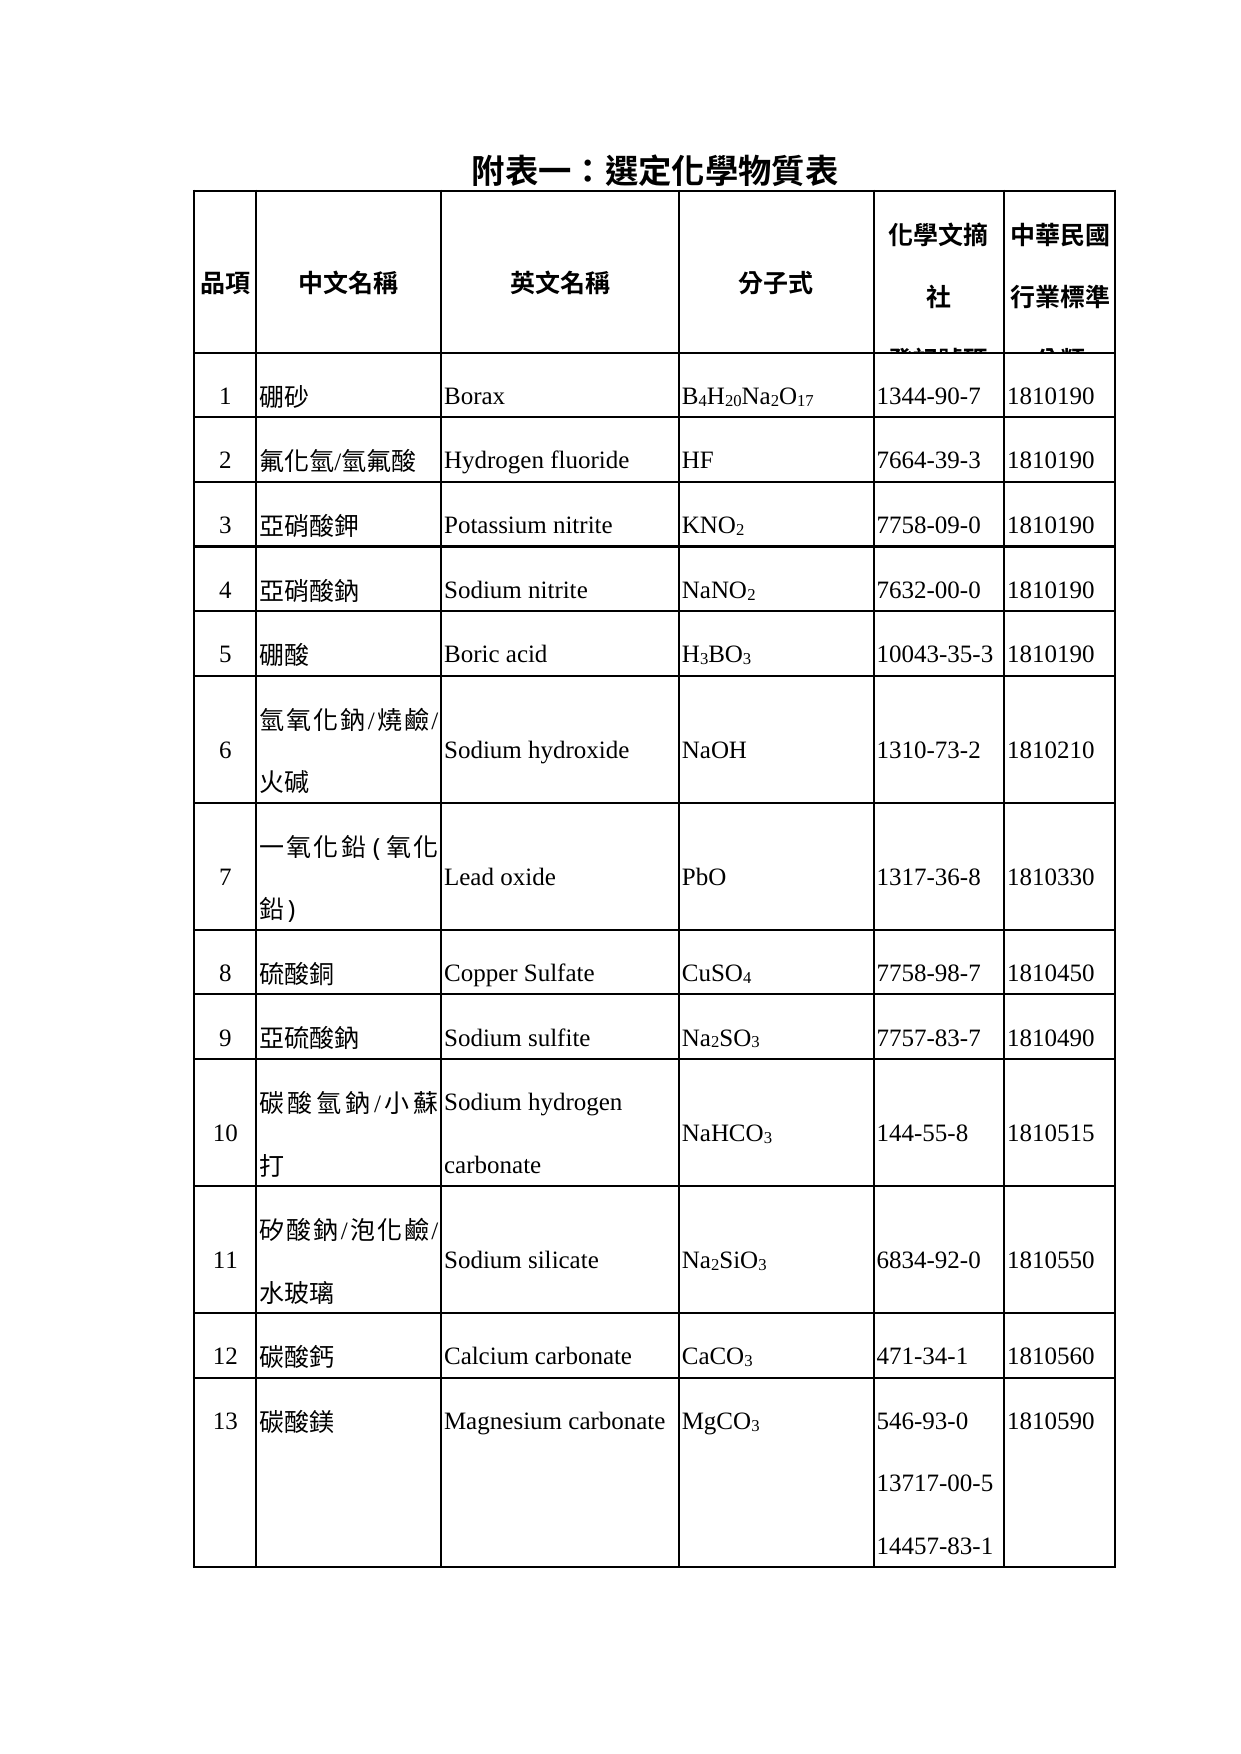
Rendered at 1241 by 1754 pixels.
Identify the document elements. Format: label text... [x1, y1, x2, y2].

table_cell 1810190 [1005, 612, 1114, 674]
table_cell Calcium carbonate [442, 1314, 678, 1377]
table_cell 8 [195, 931, 255, 993]
table_cell 氟化氫/氫氟酸 [257, 418, 440, 481]
table_cell 1810515 [1005, 1060, 1114, 1185]
table_cell 7758-09-0 [875, 483, 1003, 545]
table_cell CuSO4 [680, 931, 873, 993]
table_cell 1810190 [1005, 354, 1114, 416]
table_header 中華民國行業標準分類 （7碼） [1005, 192, 1114, 352]
table_cell 13 [195, 1379, 255, 1566]
table_cell 1810550 [1005, 1187, 1114, 1312]
table_cell H3BO3 [680, 612, 873, 674]
table_cell Na2SO3 [680, 995, 873, 1058]
table_cell Hydrogen fluoride [442, 418, 678, 481]
table_cell 碳酸鎂 [257, 1379, 440, 1566]
table_cell Sodium silicate [442, 1187, 678, 1312]
table_cell 5 [195, 612, 255, 674]
table_cell 一氧化鉛(氧化鉛) [257, 804, 440, 929]
table_cell 11 [195, 1187, 255, 1312]
table_cell NaNO2 [680, 548, 873, 610]
table_cell 1810490 [1005, 995, 1114, 1058]
table_cell 3 [195, 483, 255, 545]
table_cell 6834-92-0 [875, 1187, 1003, 1312]
table_cell 氫氧化鈉/燒鹼/火碱 [257, 677, 440, 802]
table_header 分子式 [680, 192, 873, 352]
table_cell 6 [195, 677, 255, 802]
table_cell Magnesium carbonate [442, 1379, 678, 1566]
table_cell NaOH [680, 677, 873, 802]
table_cell 10 [195, 1060, 255, 1185]
table_header 品項 [195, 192, 255, 352]
table_cell 1317-36-8 [875, 804, 1003, 929]
table_cell KNO2 [680, 483, 873, 545]
table_cell PbO [680, 804, 873, 929]
table_cell 1810210 [1005, 677, 1114, 802]
text 附表一：選定化學物質表 [187, 127, 1122, 189]
table_cell 2 [195, 418, 255, 481]
table_cell Sodium nitrite [442, 548, 678, 610]
table_cell 12 [195, 1314, 255, 1377]
table_cell 1810450 [1005, 931, 1114, 993]
table_cell 144-55-8 [875, 1060, 1003, 1185]
table_cell 碳酸氫鈉/小蘇打 [257, 1060, 440, 1185]
table_cell 7632-00-0 [875, 548, 1003, 610]
table_cell 7758-98-7 [875, 931, 1003, 993]
table_cell 1810590 [1005, 1379, 1114, 1566]
table_cell 硼砂 [257, 354, 440, 416]
table_cell 9 [195, 995, 255, 1058]
table_cell Boric acid [442, 612, 678, 674]
table_cell 7 [195, 804, 255, 929]
table_cell Lead oxide [442, 804, 678, 929]
table_cell 硼酸 [257, 612, 440, 674]
table_cell 1810560 [1005, 1314, 1114, 1377]
table_cell Na2SiO3 [680, 1187, 873, 1312]
table_cell NaHCO3 [680, 1060, 873, 1185]
table_cell Sodium hydroxide [442, 677, 678, 802]
table_cell 1810190 [1005, 548, 1114, 610]
table_cell 碳酸鈣 [257, 1314, 440, 1377]
table_cell 1810330 [1005, 804, 1114, 929]
table_cell 矽酸鈉/泡化鹼/水玻璃 [257, 1187, 440, 1312]
table_cell 546-93-0 13717-00-5 14457-83-1 [875, 1379, 1003, 1566]
table_cell 1810190 [1005, 483, 1114, 545]
table_cell 1344-90-7 [875, 354, 1003, 416]
table_cell 1 [195, 354, 255, 416]
table_header 化學文摘社 登記號碼 (CAS No.) [875, 192, 1003, 352]
table_cell B4H20Na2O17 [680, 354, 873, 416]
table_cell 7664-39-3 [875, 418, 1003, 481]
table_cell Borax [442, 354, 678, 416]
table_cell 亞硝酸鉀 [257, 483, 440, 545]
table_cell 10043-35-3 [875, 612, 1003, 674]
table_cell 硫酸銅 [257, 931, 440, 993]
table_cell 7757-83-7 [875, 995, 1003, 1058]
table_cell 471-34-1 [875, 1314, 1003, 1377]
table_cell Sodium sulfite [442, 995, 678, 1058]
table_cell Copper Sulfate [442, 931, 678, 993]
table_cell Potassium nitrite [442, 483, 678, 545]
table_cell HF [680, 418, 873, 481]
table_cell 1310-73-2 [875, 677, 1003, 802]
table_cell Sodium hydrogen carbonate [442, 1060, 678, 1185]
table_cell 亞硫酸鈉 [257, 995, 440, 1058]
table_cell 4 [195, 548, 255, 610]
table_cell CaCO3 [680, 1314, 873, 1377]
table_header 中文名稱 [257, 192, 440, 352]
table_header 英文名稱 [442, 192, 678, 352]
table_cell 1810190 [1005, 418, 1114, 481]
table_cell 亞硝酸鈉 [257, 548, 440, 610]
table_cell MgCO3 [680, 1379, 873, 1566]
